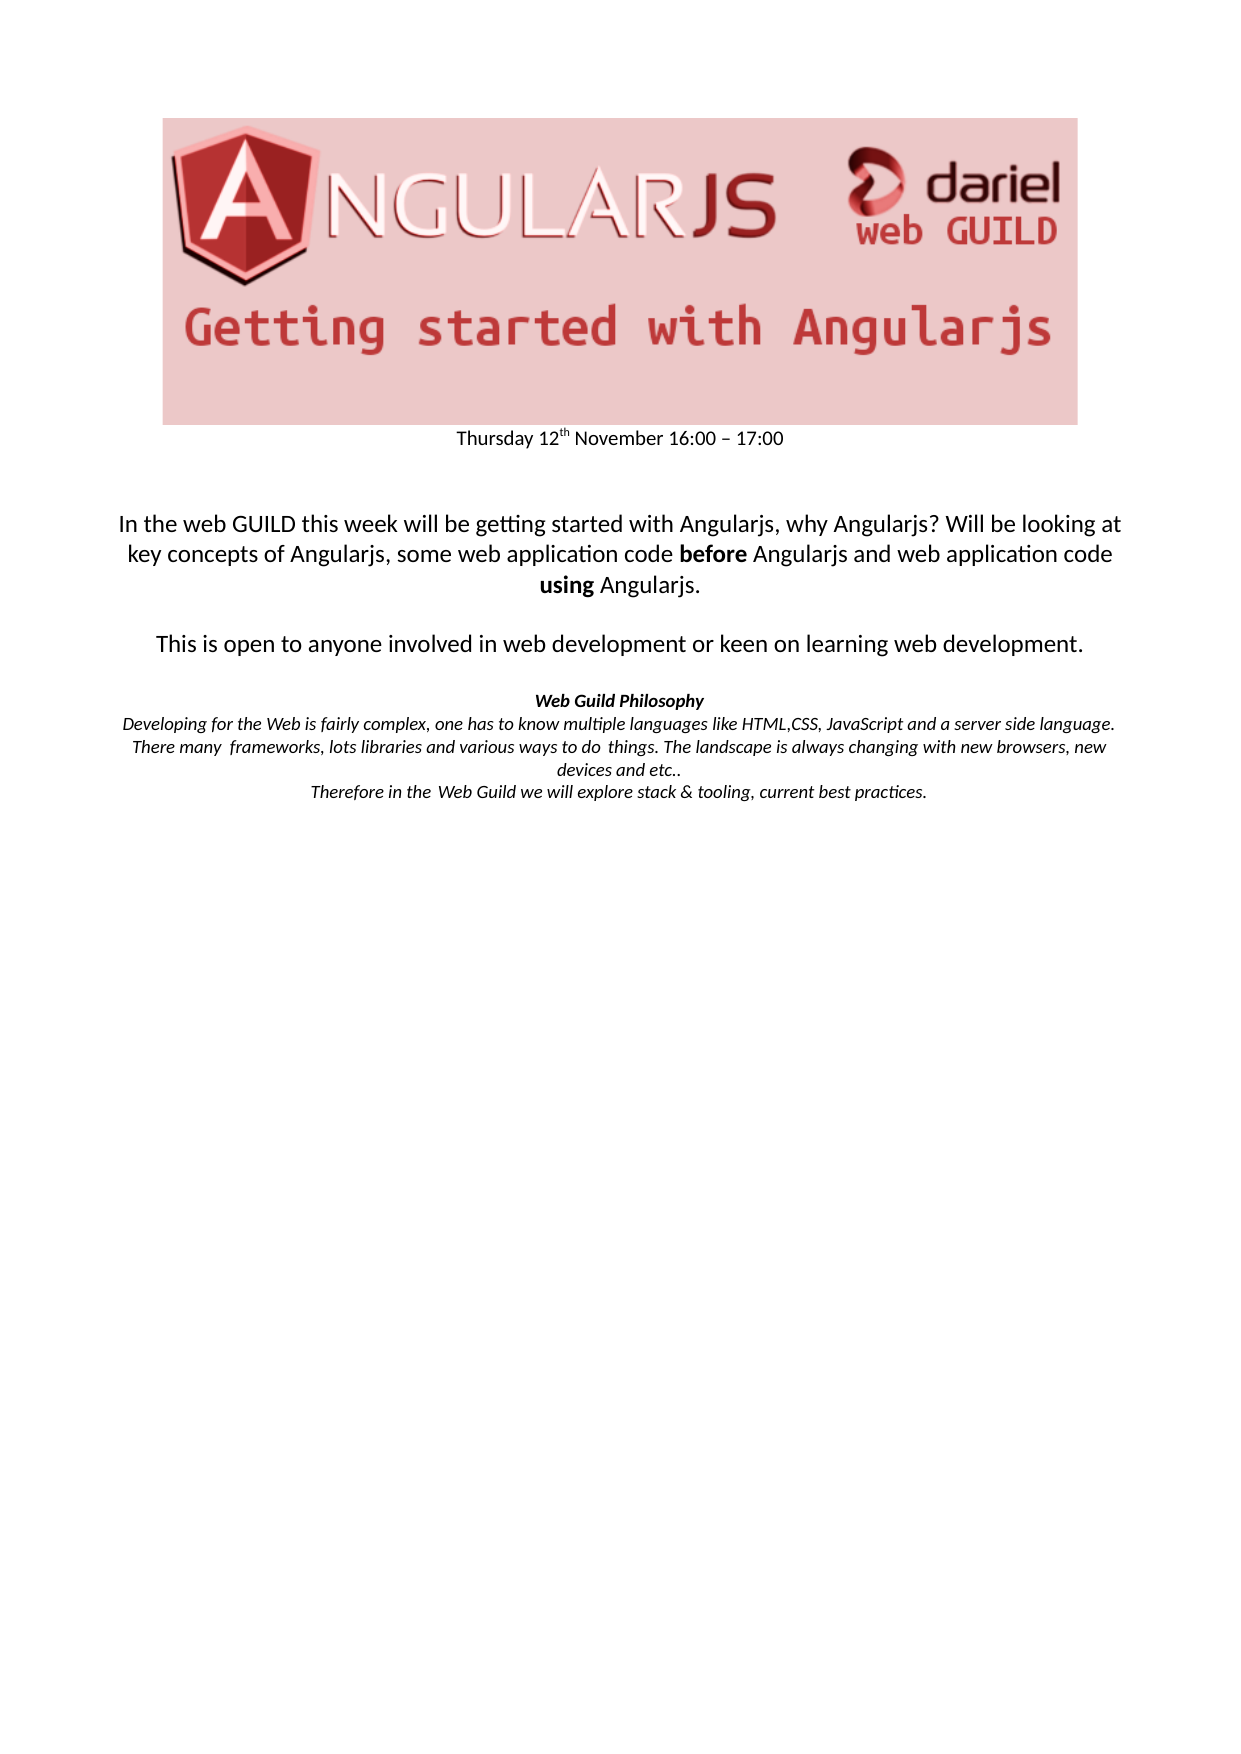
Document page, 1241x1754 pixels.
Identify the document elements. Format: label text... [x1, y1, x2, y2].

text Thursday 12th November 16:00 – 17:00 [118, 118, 1122, 450]
text This is open to anyone involved in web development or keen on learning web development. [118, 628, 1122, 658]
text Developing for the Web is fairly complex, one has to know multiple languages like HTML,CSS, JavaScript and a server side language. There many frameworks, lots libraries and various ways to do things. The landscape is always changing with new browsers, new devices and etc.. Therefore in the Web Guild we will explore stack & tooling, current best practices. [118, 712, 1122, 804]
text In the web GUILD this week will be getting started with Angularjs, why Angularjs? Will be looking at key concepts of Angularjs, some web application code before Angularjs and web application code using Angularjs. [118, 508, 1122, 599]
text Web Guild Philosophy [118, 689, 1122, 712]
picture [162, 118, 1078, 425]
